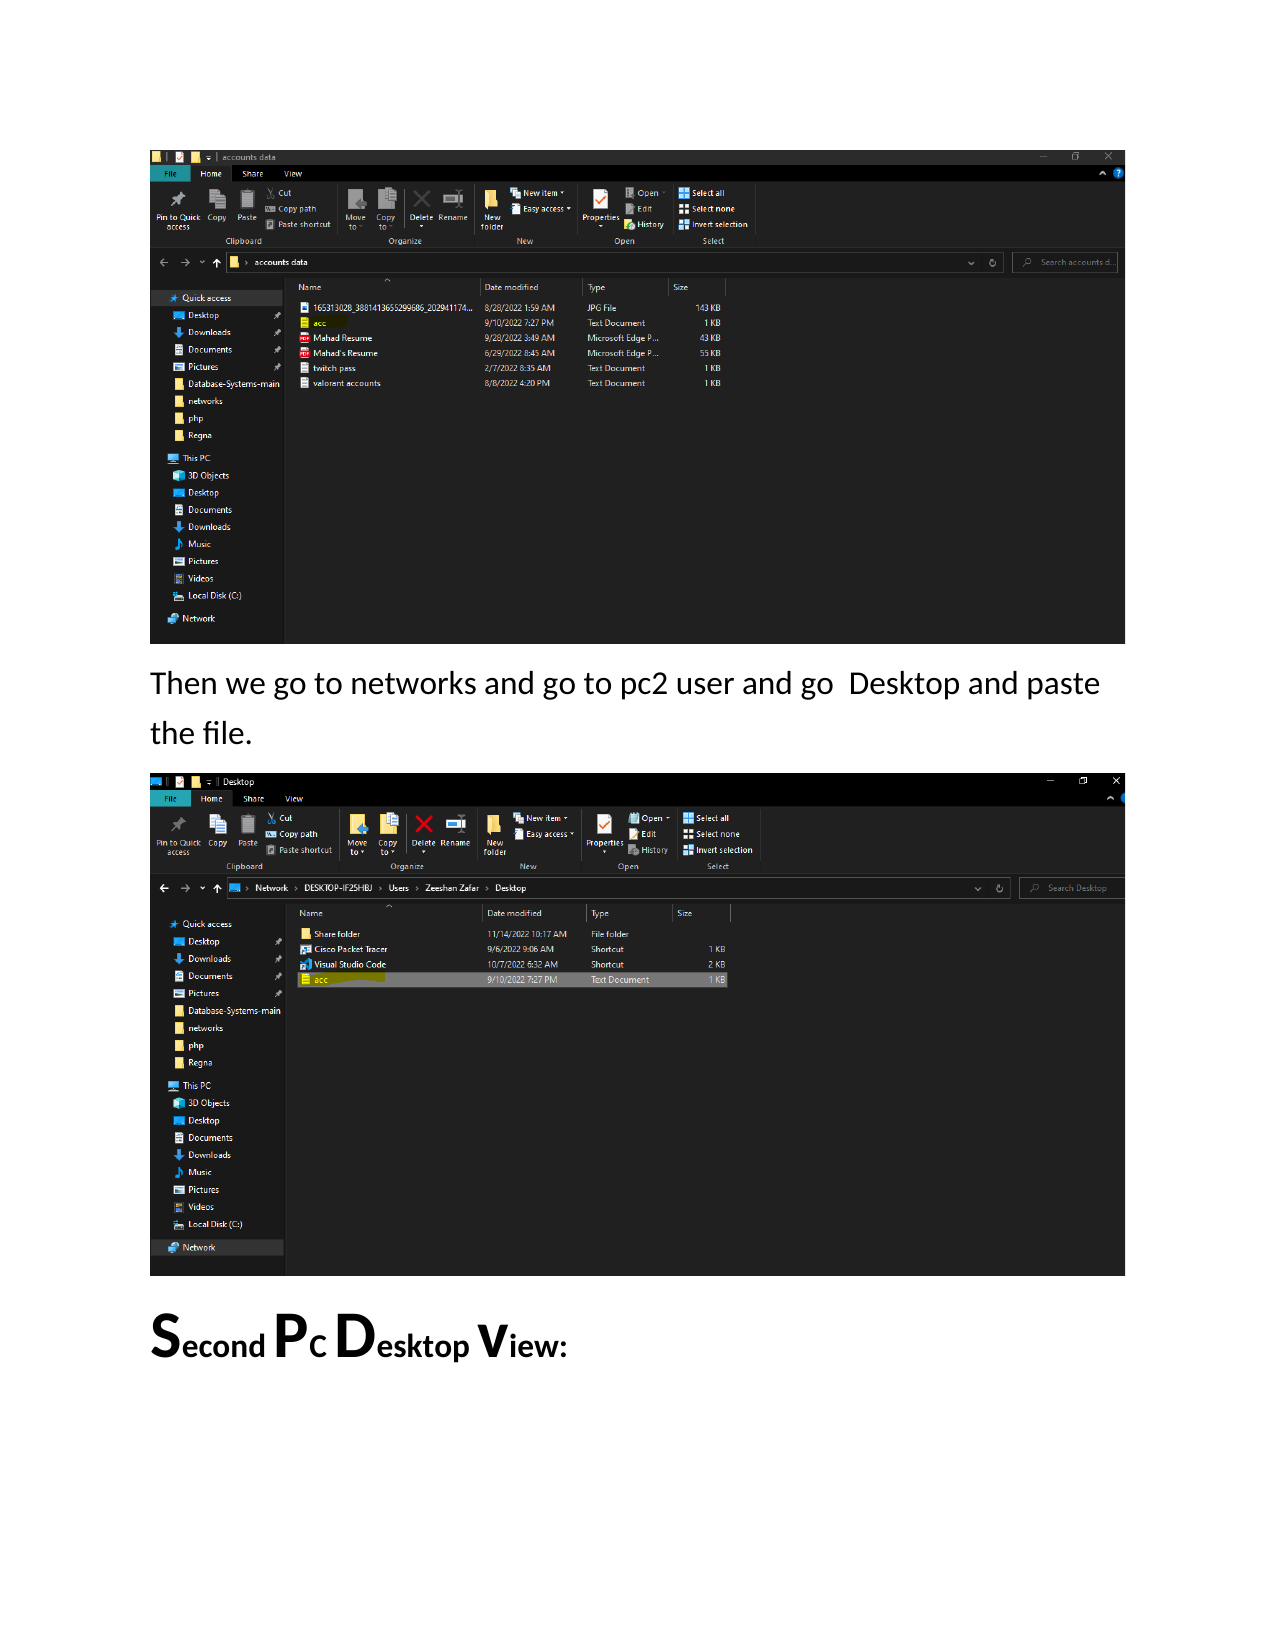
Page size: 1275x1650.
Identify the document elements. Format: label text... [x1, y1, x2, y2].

picture [150, 773, 1125, 1276]
text Second PC Desktop view: [150, 1293, 1125, 1374]
text Then we go to networks and go to pc2 user and go Desktop and paste the file. [150, 662, 1125, 755]
picture [150, 150, 1125, 644]
